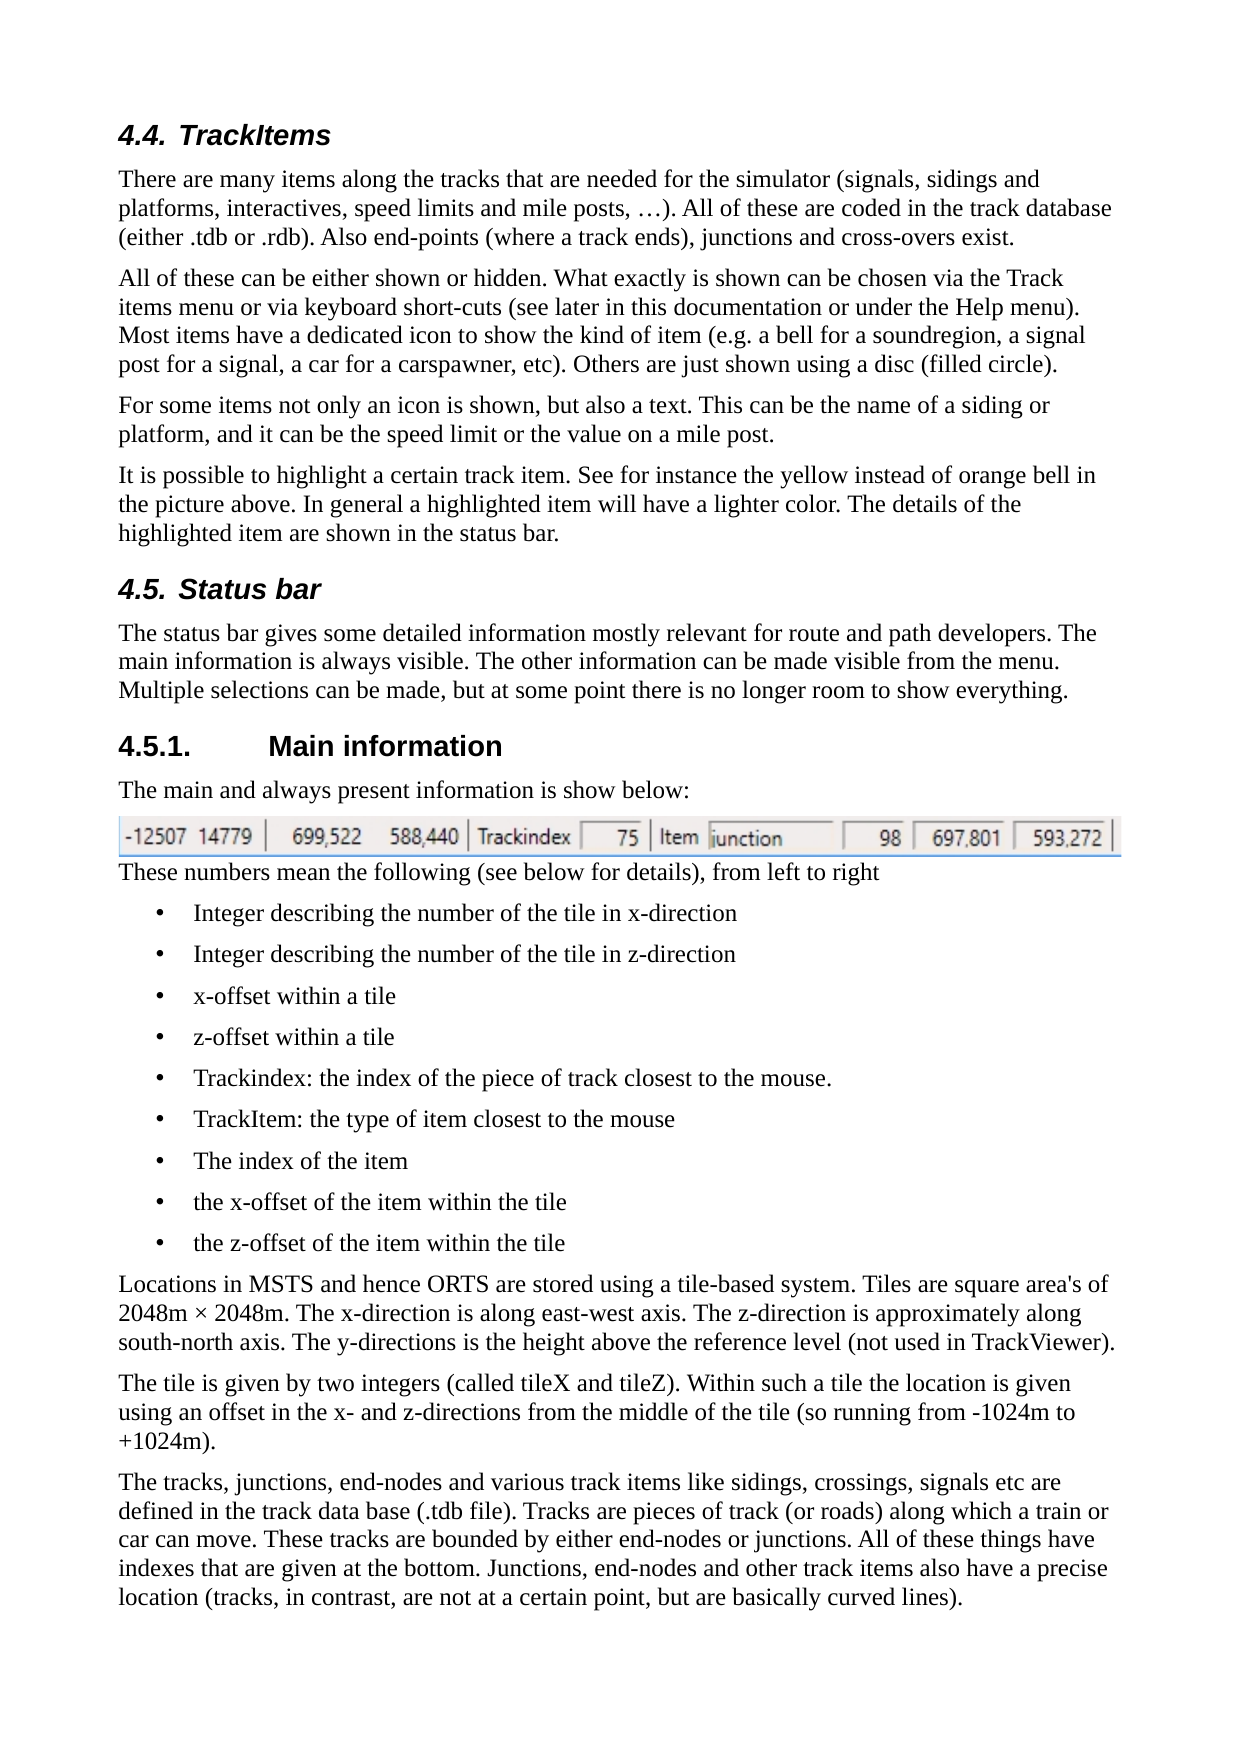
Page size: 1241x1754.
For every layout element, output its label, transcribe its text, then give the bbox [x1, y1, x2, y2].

list Trackindex: the index of the piece of track closest to the mouse. [156, 1063, 1122, 1092]
list The index of the item [156, 1146, 1122, 1174]
list the z-offset of the item within the tile [156, 1228, 1122, 1257]
text The status bar gives some detailed information mostly relevant for route and path developers. The main information is always visible. The other information can be made visible from the menu. Multiple selections can be made, but at some point there is no longer room to show everything. [118, 618, 1122, 704]
list z-offset within a tile [156, 1022, 1122, 1051]
text For some items not only an icon is shown, but also a text. This can be the name of a siding or platform, and it can be the speed limit or the value on a mile post. [118, 390, 1122, 448]
text All of these can be either shown or hidden. What exactly is shown can be chosen via the Track items menu or via keyboard short-cuts (see later in this documentation or under the Help menu). Most items have a dedicated icon to show the kind of item (e.g. a bell for a soundregion, a signal post for a signal, a car for a carspawner, etc). Others are just shown using a disc (filled circle). [118, 263, 1122, 378]
text It is possible to highlight a certain track item. See for instance the yellow instead of orange bell in the picture above. In general a highlighted item will have a lighter color. The details of the highlighted item are shown in the status bar. [118, 460, 1122, 547]
text Locations in MSTS and hence ORTS are stored using a tile-based system. Tiles are square area's of 2048m × 2048m. The x-direction is along east-west axis. The z-direction is approximately along south-north axis. The y-directions is the height above the reference level (not used in TrackViewer). [118, 1269, 1122, 1356]
subtitle TrackItems [118, 118, 1122, 152]
text These numbers mean the following (see below for details), from left to right [118, 857, 1122, 886]
list Integer describing the number of the tile in z-direction [156, 939, 1122, 968]
subtitle Main information [118, 729, 1122, 762]
subtitle Status bar [118, 572, 1122, 605]
text The main and always present information is show below: [118, 775, 1122, 804]
list TrackItem: the type of item closest to the mouse [156, 1104, 1122, 1133]
picture [118, 816, 1122, 857]
text The tile is given by two integers (called tileX and tileZ). Within such a tile the location is given using an offset in the x- and z-directions from the middle of the tile (so running from -1024m to +1024m). [118, 1368, 1122, 1454]
text The tracks, junctions, end-nodes and various track items like sidings, crossings, signals etc are defined in the track data base (.tdb file). Tracks are pieces of track (or roads) along which a train or car can move. These tracks are bounded by either end-nodes or junctions. All of these things have indexes that are given at the bottom. Junctions, end-nodes and other track items also have a precise location (tracks, in contrast, are not at a certain point, but are basically curved lines). [118, 1467, 1122, 1611]
list the x-offset of the item within the tile [156, 1187, 1122, 1216]
text There are many items along the tracks that are needed for the simulator (signals, sidings and platforms, interactives, speed limits and mile posts, …). All of these are coded in the track database (either .tdb or .rdb). Also end-points (where a track ends), junctions and cross-overs exist. [118, 164, 1122, 250]
list Integer describing the number of the tile in x-direction [156, 898, 1122, 927]
list x-offset within a tile [156, 981, 1122, 1009]
